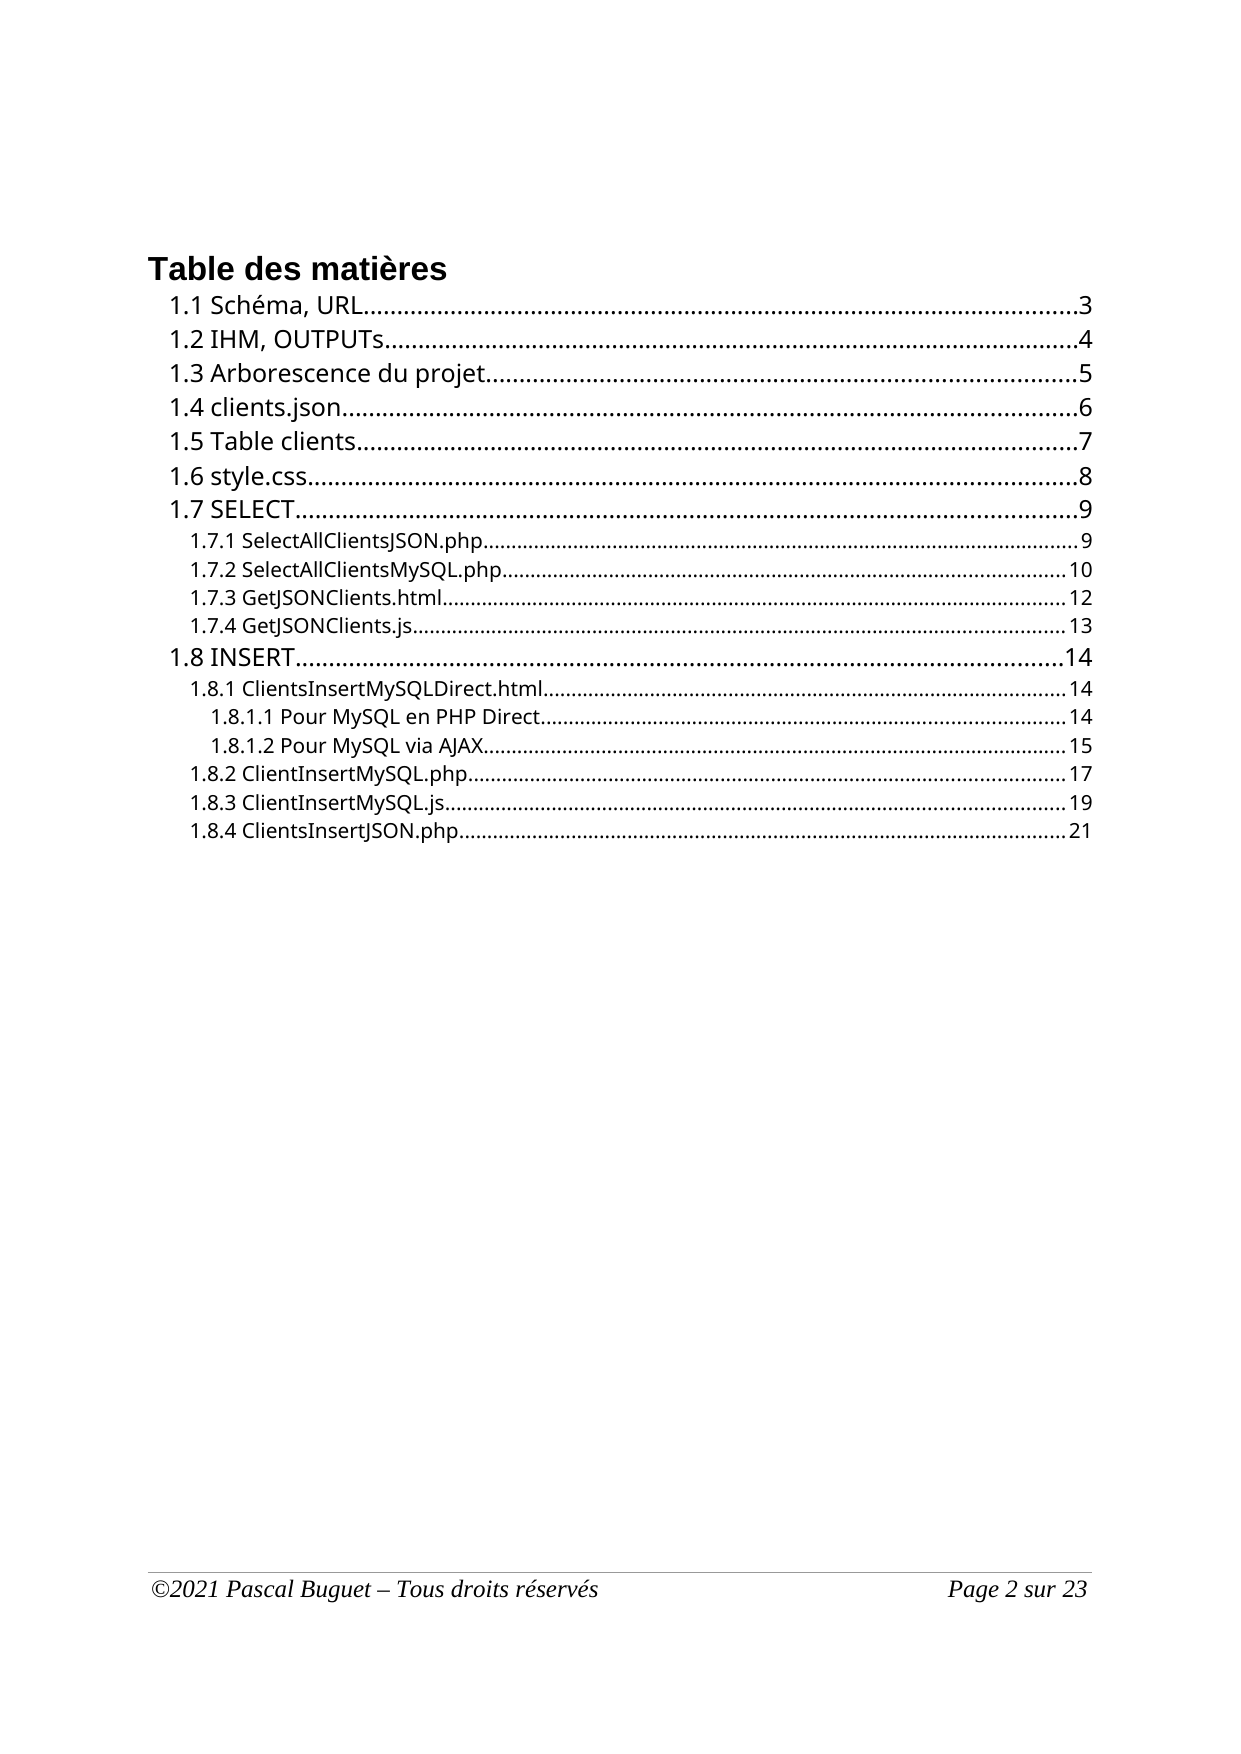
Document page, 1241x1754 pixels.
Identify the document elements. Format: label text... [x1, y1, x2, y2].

text 1.8.4 ClientsInsertJSON.php 21 [189, 816, 1092, 845]
text 1.7.3 GetJSONClients.html 12 [189, 583, 1092, 612]
text 1.7 SELECT 9 [168, 492, 1092, 526]
text 1.5 Table clients 7 [168, 424, 1092, 458]
text 1.7.2 SelectAllClientsMySQL.php 10 [189, 555, 1092, 583]
text 1.8.3 ClientInsertMySQL.js 19 [189, 788, 1092, 816]
subtitle Table des matières [148, 249, 1092, 288]
text 1.1 Schéma, URL 3 [168, 288, 1092, 322]
text 1.7.1 SelectAllClientsJSON.php 9 [189, 526, 1092, 555]
text 1.3 Arborescence du projet 5 [168, 356, 1092, 390]
text 1.6 style.css 8 [168, 458, 1092, 492]
text 1.7.4 GetJSONClients.js 13 [189, 612, 1092, 640]
text 1.8.1.1 Pour MySQL en PHP Direct 14 [210, 702, 1092, 731]
text 1.8.1.2 Pour MySQL via AJAX 15 [210, 731, 1092, 759]
text 1.8 INSERT 14 [168, 640, 1092, 674]
text 1.4 clients.json 6 [168, 390, 1092, 424]
text 1.8.2 ClientInsertMySQL.php 17 [189, 759, 1092, 788]
text 1.8.1 ClientsInsertMySQLDirect.html 14 [189, 674, 1092, 702]
text 1.2 IHM, OUTPUTs 4 [168, 322, 1092, 356]
